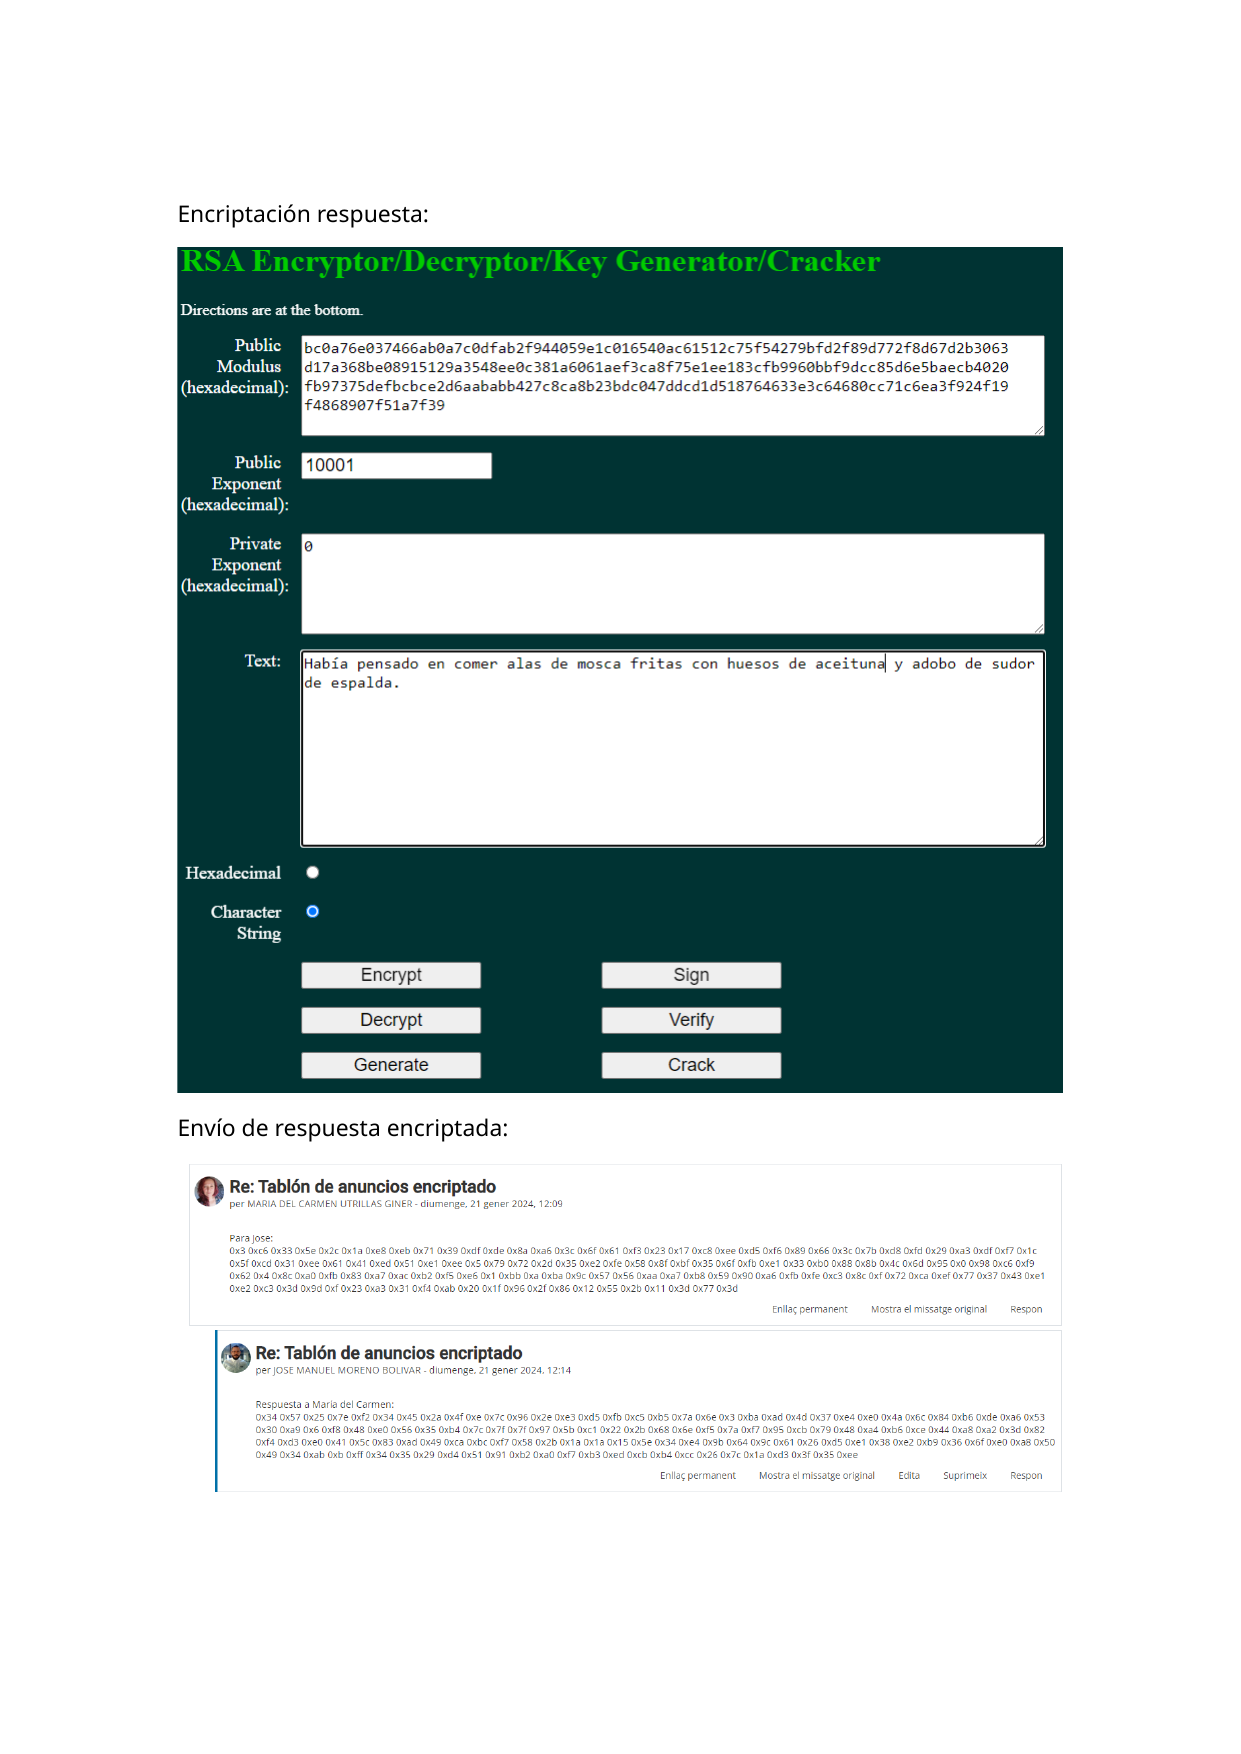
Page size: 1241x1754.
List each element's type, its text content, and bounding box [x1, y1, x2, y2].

text Envío de respuesta encriptada: [177, 1112, 1063, 1143]
text Encriptación respuesta: [177, 198, 1063, 229]
